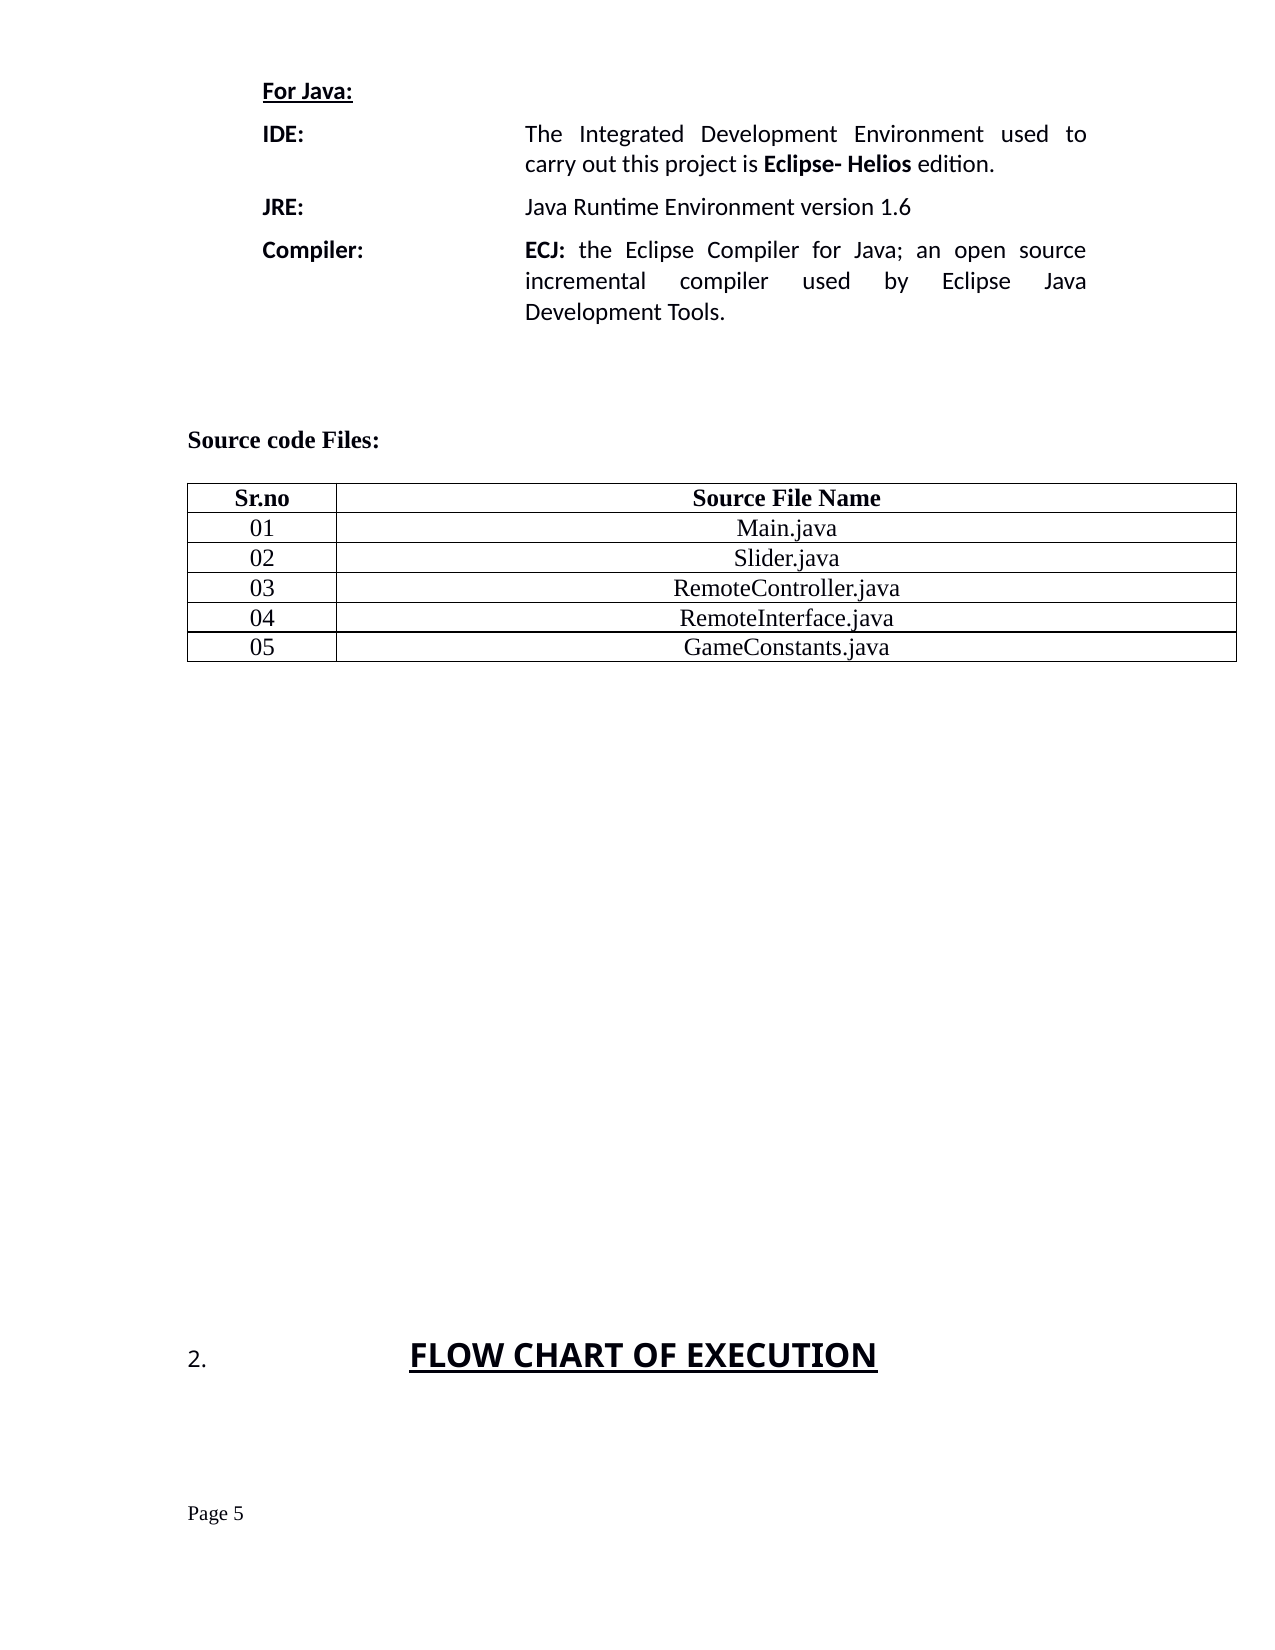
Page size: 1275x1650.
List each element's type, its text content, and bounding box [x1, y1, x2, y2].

table_header Sr.no [188, 484, 336, 512]
text 2. FLOW CHART OF EXECUTION [187, 1332, 1087, 1377]
table_cell Main.java [337, 513, 1236, 542]
text IDE: The Integrated Development Environment used to carry out this project is Eclipse- Helios edition. [262, 118, 1087, 179]
table_cell 03 [188, 573, 336, 602]
text Compiler: ECJ: the Eclipse Compiler for Java; an open source incremental compiler used by Eclipse Java Development Tools. [262, 234, 1087, 326]
table_cell 02 [188, 543, 336, 572]
table_cell 01 [188, 513, 336, 542]
table_header Source File Name [337, 484, 1236, 512]
table_cell 04 [188, 603, 336, 631]
table_cell RemoteInterface.java [337, 603, 1236, 631]
table_cell Slider.java [337, 543, 1236, 572]
text JRE: Java Runtime Environment version 1.6 [262, 192, 1087, 222]
table_cell RemoteController.java [337, 573, 1236, 602]
text Source code Files: [187, 425, 1087, 454]
table_cell 05 [188, 633, 336, 661]
text For Java: [262, 75, 1087, 106]
table_cell GameConstants.java [337, 633, 1236, 661]
